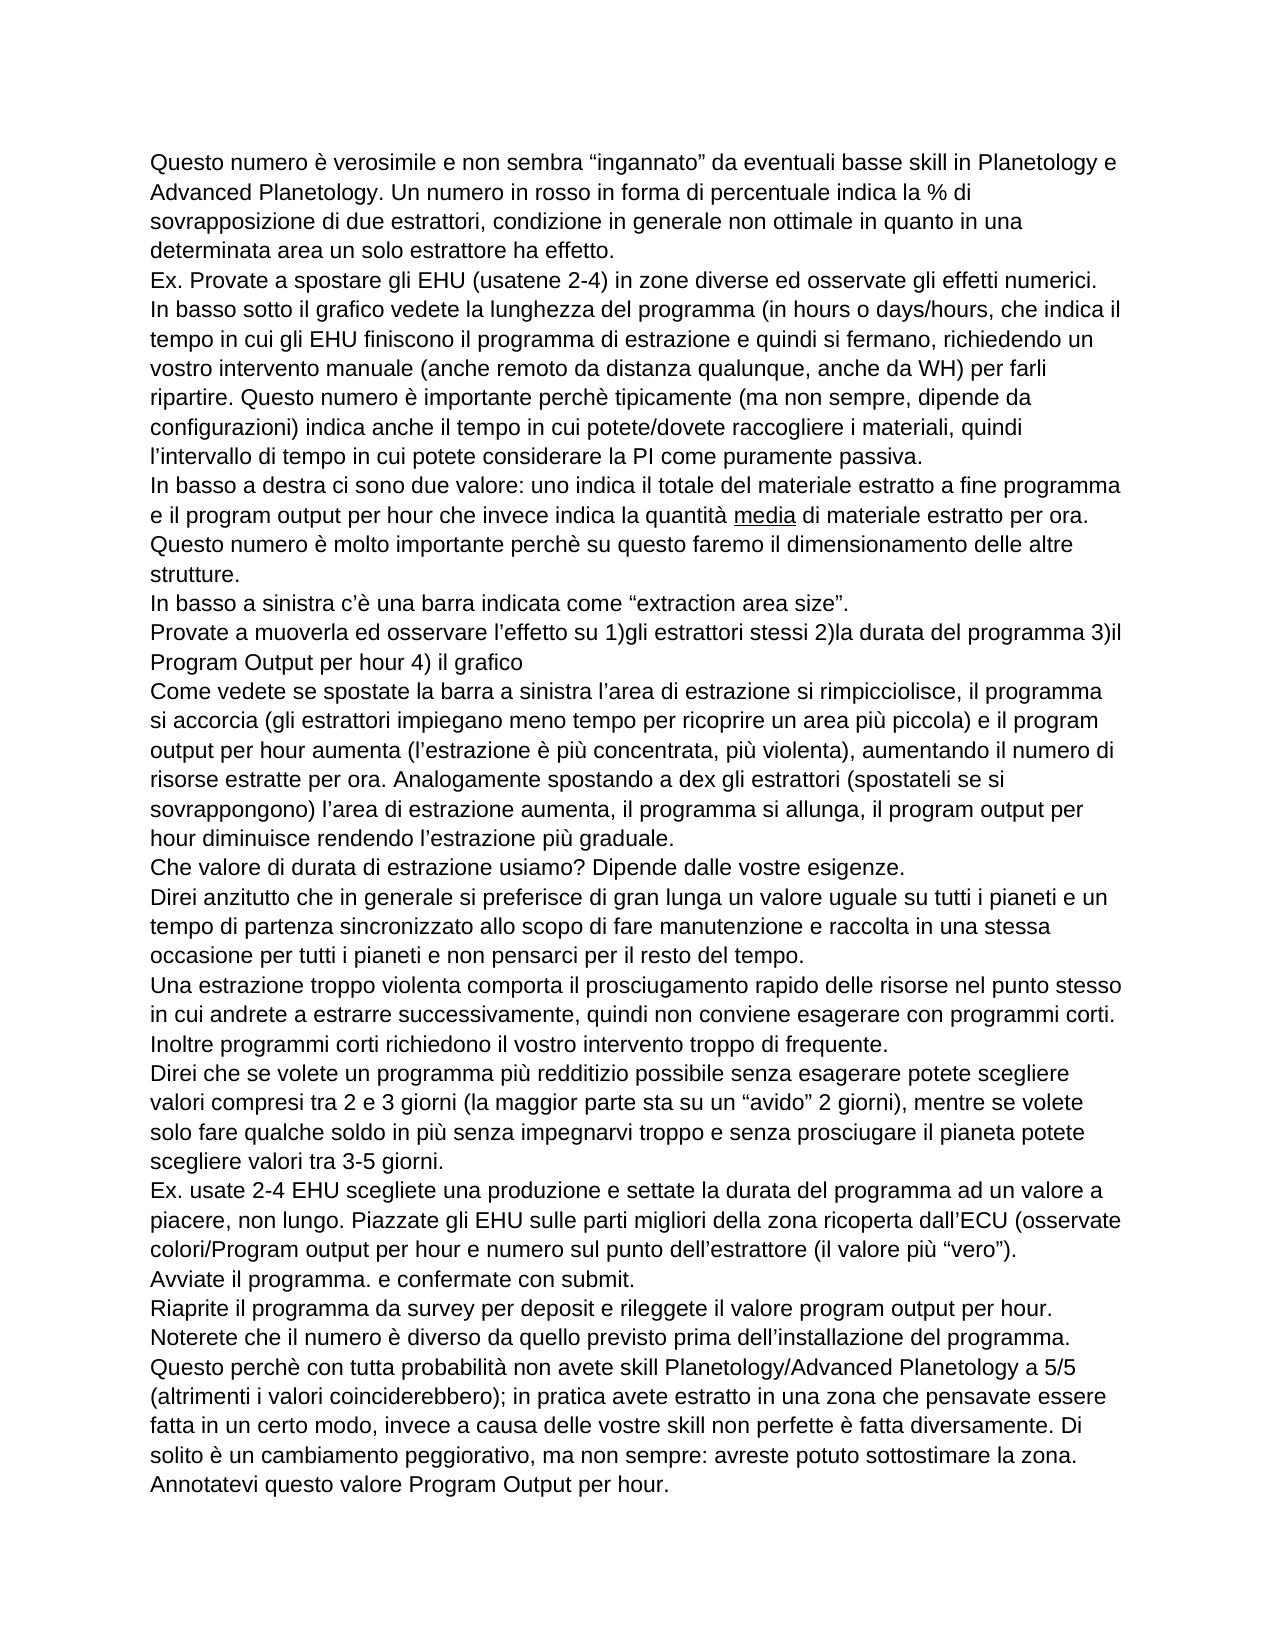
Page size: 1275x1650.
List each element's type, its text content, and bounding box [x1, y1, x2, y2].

text Una estrazione troppo violenta comporta il prosciugamento rapido delle risorse nel punto stesso in cui andrete a estrarre successivamente, quindi non conviene esagerare con programmi corti. [150, 972, 1125, 1027]
text Avviate il programma. e confermate con submit. [150, 1266, 1125, 1292]
text Riaprite il programma da survey per deposit e rileggete il valore program output per hour. Noterete che il numero è diverso da quello previsto prima dell’installazione del programma. Questo perchè con tutta probabilità non avete skill Planetology/Advanced Planetology a 5/5 (altrimenti i valori coinciderebbero); in pratica avete estratto in una zona che pensavate essere fatta in un certo modo, invece a causa delle vostre skill non perfette è fatta diversamente. Di solito è un cambiamento peggiorativo, ma non sempre: avreste potuto sottostimare la zona. [150, 1296, 1125, 1468]
text Ex. usate 2-4 EHU scegliete una produzione e settate la durata del programma ad un valore a piacere, non lungo. Piazzate gli EHU sulle parti migliori della zona ricoperta dall’ECU (osservate colori/Program output per hour e numero sul punto dell’estrattore (il valore più “vero”). [150, 1178, 1125, 1262]
text In basso a sinistra c’è una barra indicata come “extraction area size”. [150, 591, 1125, 616]
text Come vedete se spostate la barra a sinistra l’area di estrazione si rimpicciolisce, il programma si accorcia (gli estrattori impiegano meno tempo per ricoprire un area più piccola) e il program output per hour aumenta (l’estrazione è più concentrata, più violenta), aumentando il numero di risorse estratte per ora. Analogamente spostando a dex gli estrattori (spostateli se si sovrappongono) l’area di estrazione aumenta, il programma si allunga, il program output per hour diminuisce rendendo l’estrazione più graduale. [150, 679, 1125, 851]
text Annotatevi questo valore Program Output per hour. [150, 1472, 1125, 1497]
text In basso sotto il grafico vedete la lunghezza del programma (in hours o days/hours, che indica il tempo in cui gli EHU finiscono il programma di estrazione e quindi si fermano, richiedendo un vostro intervento manuale (anche remoto da distanza qualunque, anche da WH) per farli ripartire. Questo numero è importante perchè tipicamente (ma non sempre, dipende da configurazioni) indica anche il tempo in cui potete/dovete raccogliere i materiali, quindi l’intervallo di tempo in cui potete considerare la PI come puramente passiva. [150, 297, 1125, 469]
text In basso a destra ci sono due valore: uno indica il totale del materiale estratto a fine programma e il program output per hour che invece indica la quantità media di materiale estratto per ora. [150, 473, 1125, 528]
text Direi anzitutto che in generale si preferisce di gran lunga un valore uguale su tutti i pianeti e un tempo di partenza sincronizzato allo scopo di fare manutenzione e raccolta in una stessa occasione per tutti i pianeti e non pensarci per il resto del tempo. [150, 884, 1125, 969]
text Inoltre programmi corti richiedono il vostro intervento troppo di frequente. [150, 1031, 1125, 1057]
text Che valore di durata di estrazione usiamo? Dipende dalle vostre esigenze. [150, 855, 1125, 881]
text Ex. Provate a spostare gli EHU (usatene 2-4) in zone diverse ed osservate gli effetti numerici. [150, 267, 1125, 293]
text Provate a muoverla ed osservare l’effetto su 1)gli estrattori stessi 2)la durata del programma 3)il Program Output per hour 4) il grafico [150, 620, 1125, 675]
text Direi che se volete un programma più redditizio possibile senza esagerare potete scegliere valori compresi tra 2 e 3 giorni (la maggior parte sta su un “avido” 2 giorni), mentre se volete solo fare qualche soldo in più senza impegnarvi troppo e senza prosciugare il pianeta potete scegliere valori tra 3-5 giorni. [150, 1061, 1125, 1174]
text Questo numero è molto importante perchè su questo faremo il dimensionamento delle altre strutture. [150, 532, 1125, 587]
text Questo numero è verosimile e non sembra “ingannato” da eventuali basse skill in Planetology e Advanced Planetology. Un numero in rosso in forma di percentuale indica la % di sovrapposizione di due estrattori, condizione in generale non ottimale in quanto in una determinata area un solo estrattore ha effetto. [150, 150, 1125, 264]
